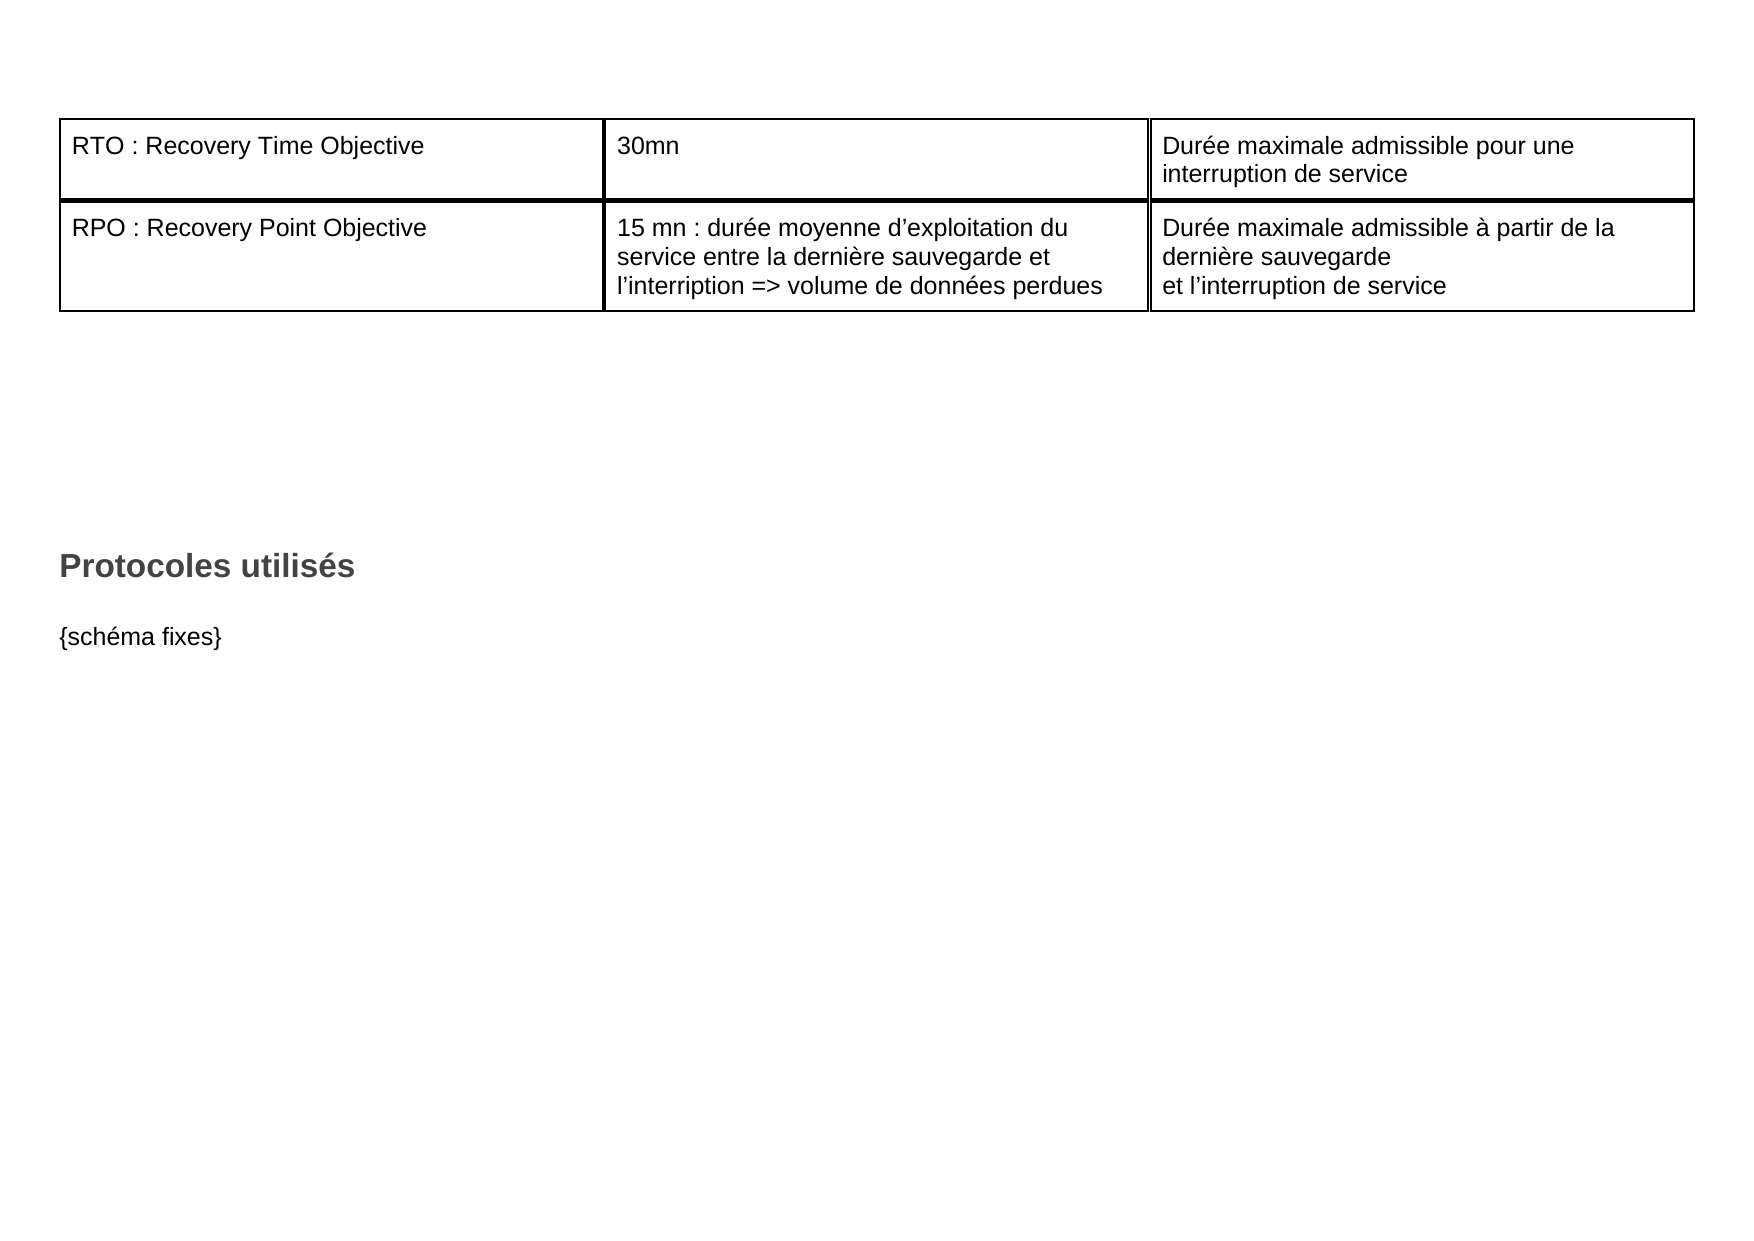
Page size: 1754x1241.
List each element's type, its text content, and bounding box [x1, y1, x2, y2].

table_cell Durée maximale admissible à partir de la dernière sauvegarde et l’interruption de service [1152, 203, 1693, 310]
table_cell RPO : Recovery Point Objective [61, 203, 602, 310]
table_cell Durée maximale admissible pour une interruption de service [1152, 120, 1693, 198]
table_cell RTO : Recovery Time Objective [61, 120, 602, 198]
text {schéma fixes} [59, 622, 1695, 651]
table_cell 30mn [606, 120, 1147, 198]
subtitle Protocoles utilisés [59, 546, 1695, 585]
table_cell 15 mn : durée moyenne d’exploitation du service entre la dernière sauvegarde et l’interription => volume de données perdues [606, 203, 1147, 310]
